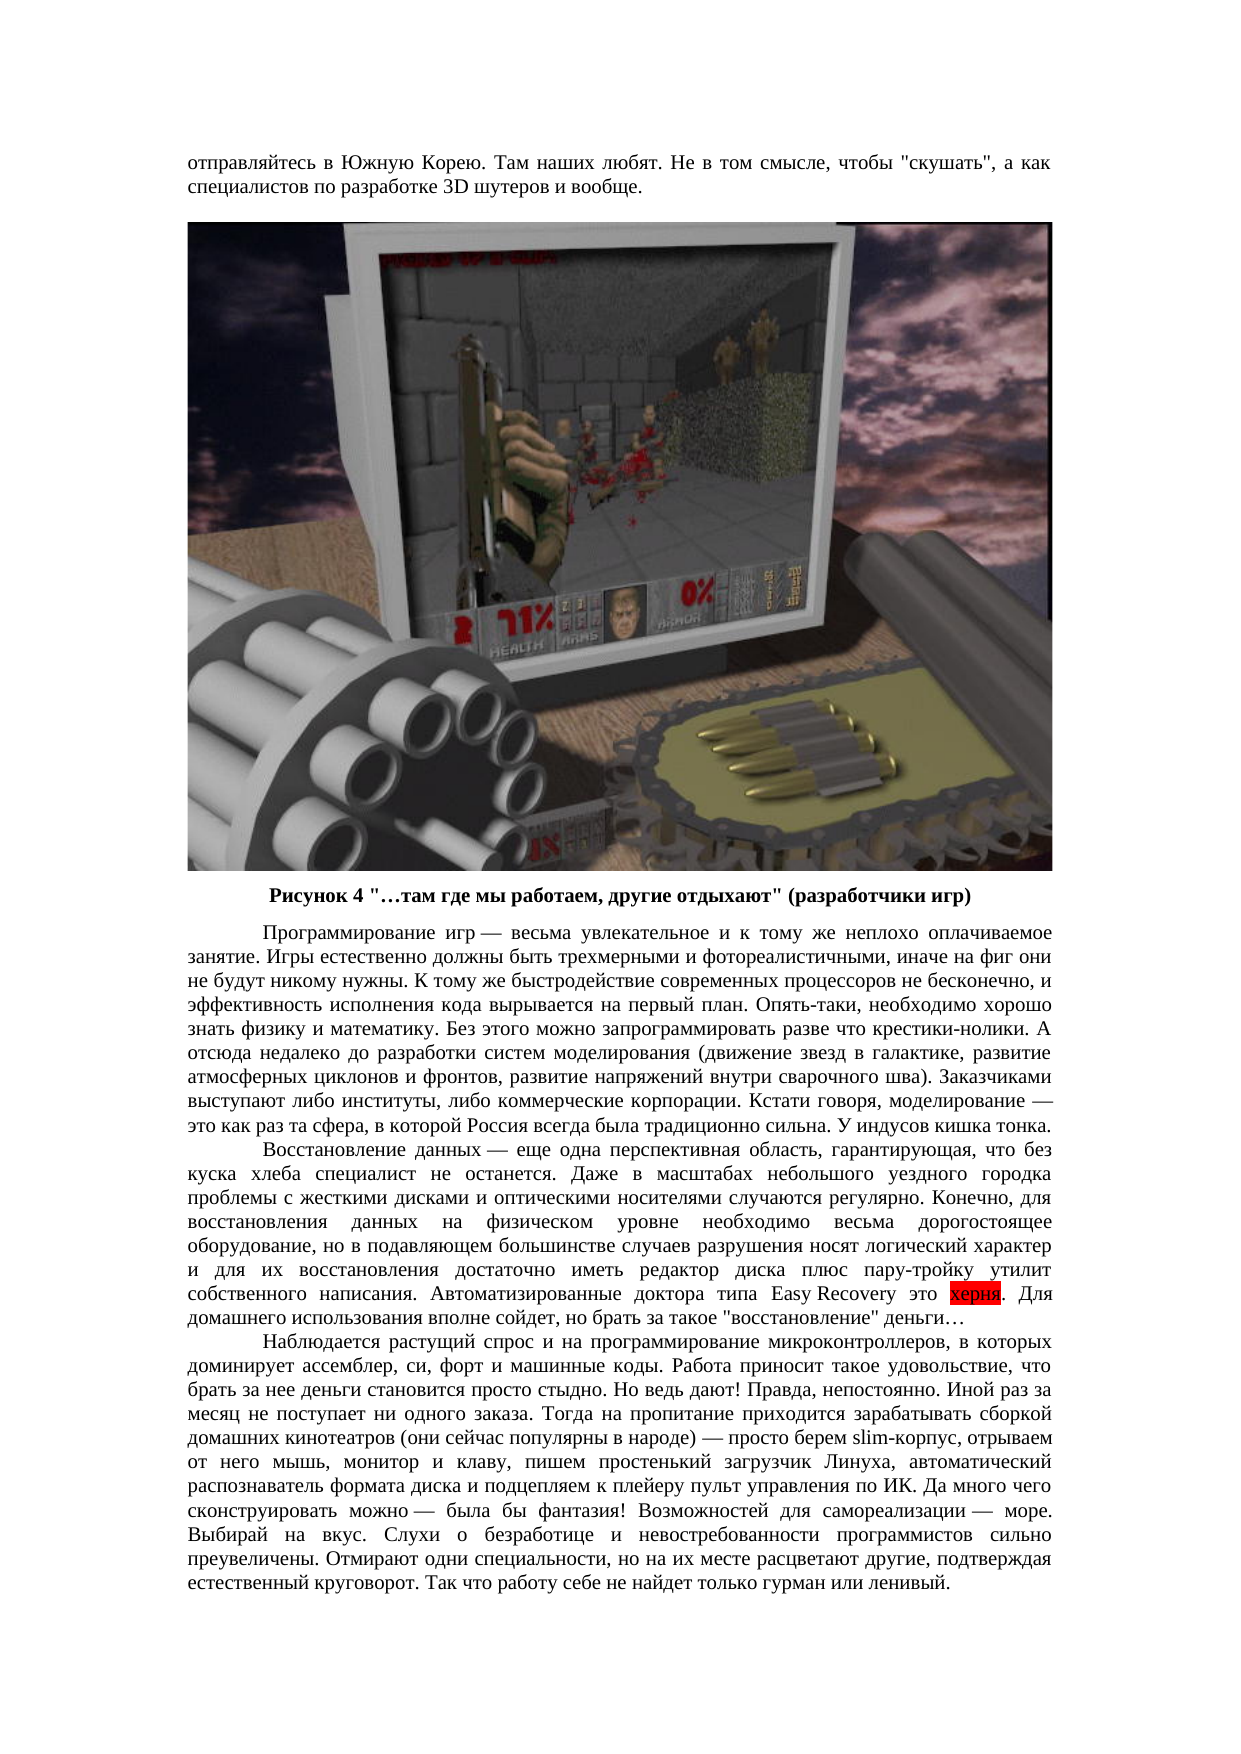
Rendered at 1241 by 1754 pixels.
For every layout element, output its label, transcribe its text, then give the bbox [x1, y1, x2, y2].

picture [187, 222, 1053, 871]
text Наблюдается растущий спрос и на программирование микроконтроллеров, в которых доминирует ассемблер, си, форт и машинные коды. Работа приносит такое удовольствие, что брать за нее деньги становится просто стыдно. Но ведь дают! Правда, непостоянно. Иной раз за месяц не поступает ни одного заказа. Тогда на пропитание приходится зарабатывать сборкой домашних кинотеатров (они сейчас популярны в народе) — просто берем slim-корпус, отрываем от него мышь, монитор и клаву, пишем простенький загрузчик Линуха, автоматический распознаватель формата диска и подцепляем к плейеру пульт управления по ИК. Да много чего сконструировать можно — была бы фантазия! Возможностей для самореализации — море. Выбирай на вкус. Слухи о безработице и невостребованности программистов сильно преувеличены. Отмирают одни специальности, но на их месте расцветают другие, подтверждая естественный круговорот. Так что работу себе не найдет только гурман или ленивый. [187, 1329, 1053, 1594]
text Программирование игр — весьма увлекательное и к тому же неплохо оплачиваемое занятие. Игры естественно должны быть трехмерными и фотореалистичными, иначе на фиг они не будут никому нужны. К тому же быстродействие современных процессоров не бесконечно, и эффективность исполнения кода вырывается на первый план. Опять-таки, необходимо хорошо знать физику и математику. Без этого можно запрограммировать разве что крестики-нолики. А отсюда недалеко до разработки систем моделирования (движение звезд в галактике, развитие атмосферных циклонов и фронтов, развитие напряжений внутри сварочного шва). Заказчиками выступают либо институты, либо коммерческие корпорации. Кстати говоря, моделирование — это как раз та сфера, в которой Россия всегда была традиционно сильна. У индусов кишка тонка. [187, 920, 1053, 1137]
text Рисунок 4 "…там где мы работаем, другие отдыхают" (разработчики игр) [187, 883, 1053, 907]
text отправляйтесь в Южную Корею. Там наших любят. Не в том смысле, чтобы "скушать", а как специалистов по разработке 3D шутеров и вообще. [187, 150, 1053, 198]
text Восстановление данных — еще одна перспективная область, гарантирующая, что без куска хлеба специалист не останется. Даже в масштабах небольшого уездного городка проблемы с жесткими дисками и оптическими носителями случаются регулярно. Конечно, для восстановления данных на физическом уровне необходимо весьма дорогостоящее оборудование, но в подавляющем большинстве случаев разрушения носят логический характер и для их восстановления достаточно иметь редактор диска плюс пару-тройку утилит собственного написания. Автоматизированные доктора типа Easy Recovery это херня. Для домашнего использования вполне сойдет, но брать за такое "восстановление" деньги… [187, 1137, 1053, 1329]
